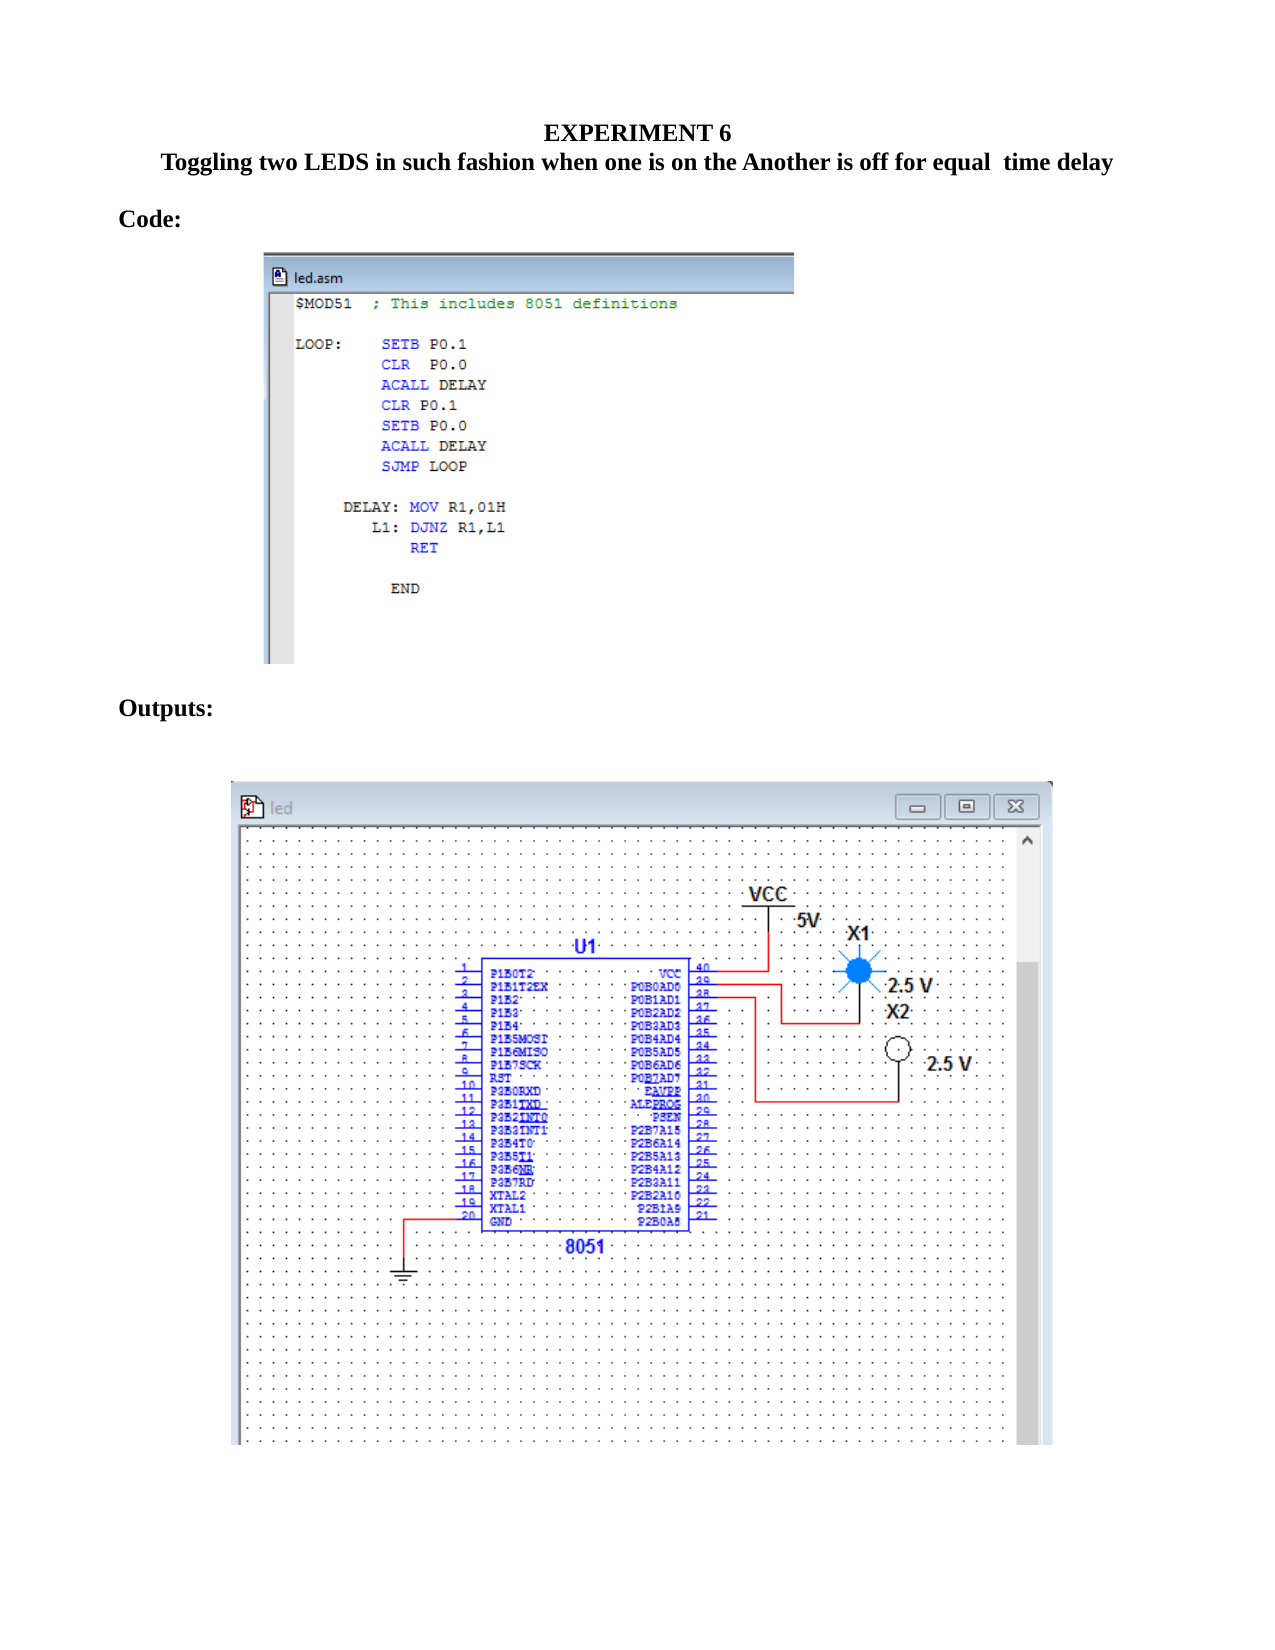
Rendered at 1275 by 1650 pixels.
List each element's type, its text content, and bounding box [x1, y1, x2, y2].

picture [263, 252, 795, 664]
text Toggling two LEDS in such fashion when one is on the Another is off for equal time delay [118, 147, 1157, 176]
text Outputs: [118, 693, 1157, 722]
picture [231, 781, 1053, 1445]
text EXPERIMENT 6 [118, 118, 1157, 147]
text Code: [118, 204, 1157, 233]
